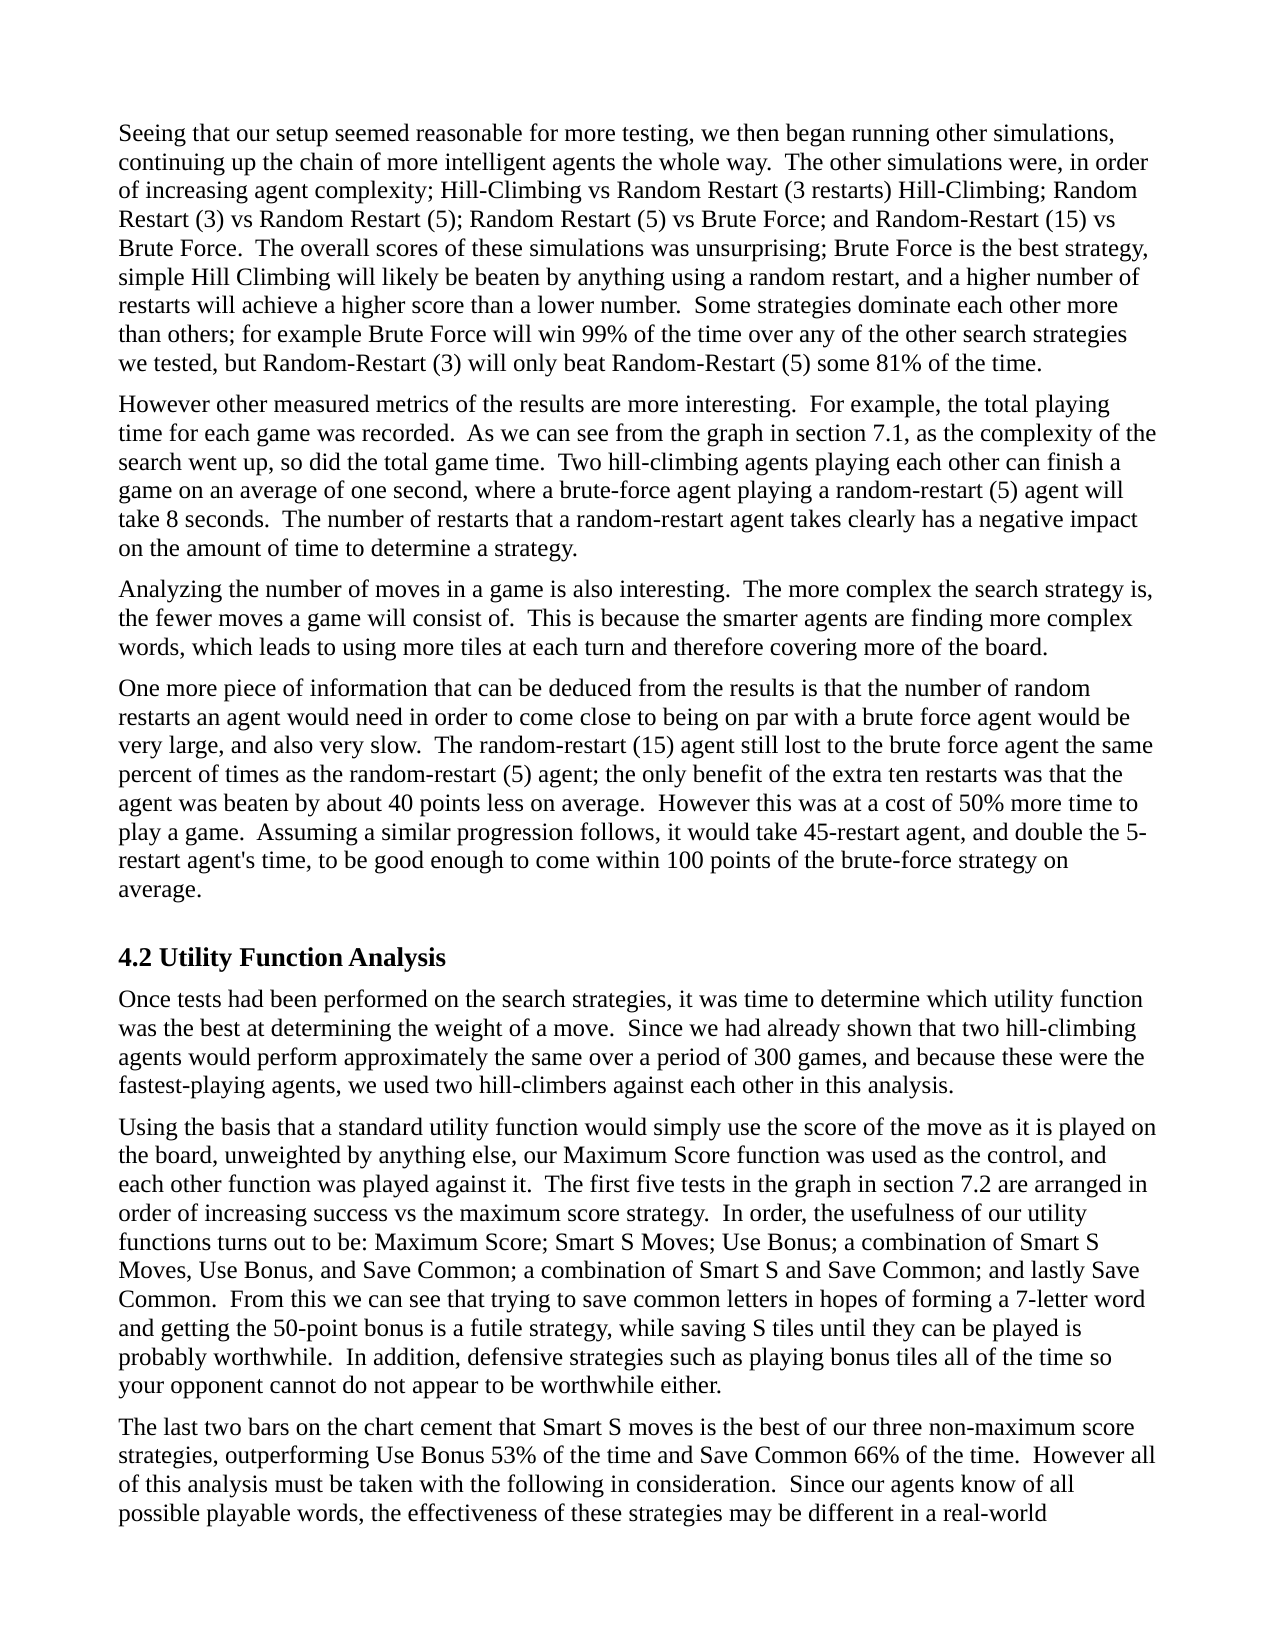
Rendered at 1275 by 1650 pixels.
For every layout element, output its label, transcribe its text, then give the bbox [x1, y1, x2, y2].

text One more piece of information that can be deduced from the results is that the number of random restarts an agent would need in order to come close to being on par with a brute force agent would be very large, and also very slow. The random-restart (15) agent still lost to the brute force agent the same percent of times as the random-restart (5) agent; the only benefit of the extra ten restarts was that the agent was beaten by about 40 points less on average. However this was at a cost of 50% more time to play a game. Assuming a similar progression follows, it would take 45-restart agent, and double the 5-restart agent's time, to be good enough to come within 100 points of the brute-force strategy on average. [118, 673, 1157, 903]
text Once tests had been performed on the search strategies, it was time to determine which utility function was the best at determining the weight of a move. Since we had already shown that two hill-climbing agents would perform approximately the same over a period of 300 games, and because these were the fastest-playing agents, we used two hill-climbers against each other in this analysis. [118, 984, 1157, 1099]
text Analyzing the number of moves in a game is also interesting. The more complex the search strategy is, the fewer moves a game will consist of. This is because the smarter agents are finding more complex words, which leads to using more tiles at each turn and therefore covering more of the board. [118, 574, 1157, 661]
text Seeing that our setup seemed reasonable for more testing, we then began running other simulations, continuing up the chain of more intelligent agents the whole way. The other simulations were, in order of increasing agent complexity; Hill-Climbing vs Random Restart (3 restarts) Hill-Climbing; Random Restart (3) vs Random Restart (5); Random Restart (5) vs Brute Force; and Random-Restart (15) vs Brute Force. The overall scores of these simulations was unsurprising; Brute Force is the best strategy, simple Hill Climbing will likely be beaten by anything using a random restart, and a higher number of restarts will achieve a higher score than a lower number. Some strategies dominate each other more than others; for example Brute Force will win 99% of the time over any of the other search strategies we tested, but Random-Restart (3) will only beat Random-Restart (5) some 81% of the time. [118, 118, 1157, 377]
subtitle 4.2 Utility Function Analysis [118, 941, 1157, 972]
text However other measured metrics of the results are more interesting. For example, the total playing time for each game was recorded. As we can see from the graph in section 7.1, as the complexity of the search went up, so did the total game time. Two hill-climbing agents playing each other can finish a game on an average of one second, where a brute-force agent playing a random-restart (5) agent will take 8 seconds. The number of restarts that a random-restart agent takes clearly has a negative impact on the amount of time to determine a strategy. [118, 389, 1157, 562]
text Using the basis that a standard utility function would simply use the score of the move as it is played on the board, unweighted by anything else, our Maximum Score function was used as the control, and each other function was played against it. The first five tests in the graph in section 7.2 are arranged in order of increasing success vs the maximum score strategy. In order, the usefulness of our utility functions turns out to be: Maximum Score; Smart S Moves; Use Bonus; a combination of Smart S Moves, Use Bonus, and Save Common; a combination of Smart S and Save Common; and lastly Save Common. From this we can see that trying to save common letters in hopes of forming a 7-letter word and getting the 50-point bonus is a futile strategy, while saving S tiles until they can be played is probably worthwhile. In addition, defensive strategies such as playing bonus tiles all of the time so your opponent cannot do not appear to be worthwhile either. [118, 1112, 1157, 1399]
text The last two bars on the chart cement that Smart S moves is the best of our three non-maximum score strategies, outperforming Use Bonus 53% of the time and Save Common 66% of the time. However all of this analysis must be taken with the following in consideration. Since our agents know of all possible playable words, the effectiveness of these strategies may be different in a real-world [118, 1412, 1157, 1527]
